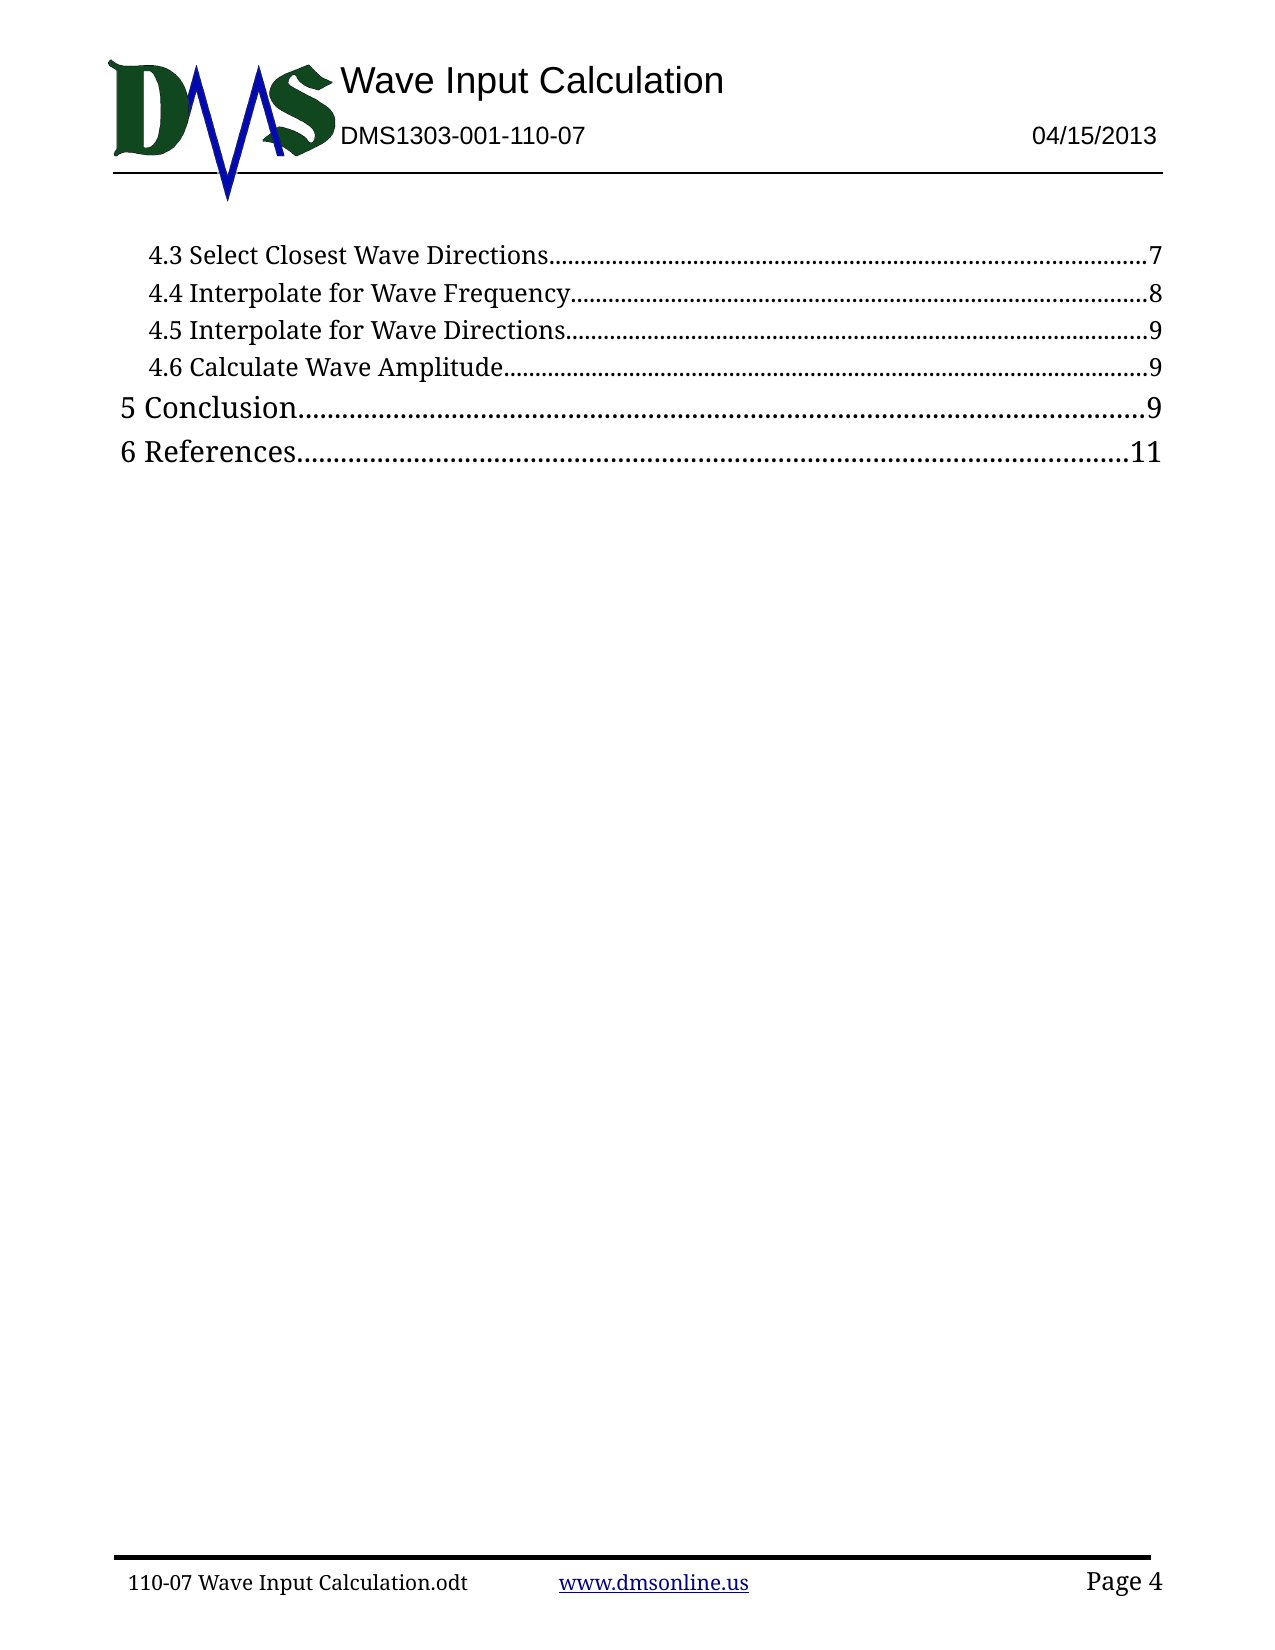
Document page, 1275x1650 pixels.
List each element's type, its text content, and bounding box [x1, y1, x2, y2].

text 5 Conclusion 9 [112, 387, 1162, 427]
text 4.3 Select Closest Wave Directions 7 [142, 238, 1162, 272]
picture [105, 56, 338, 204]
text 4.6 Calculate Wave Amplitude 9 [142, 350, 1162, 384]
text 4.5 Interpolate for Wave Directions 9 [142, 313, 1162, 347]
text 6 References 11 [112, 431, 1162, 471]
text 4.4 Interpolate for Wave Frequency 8 [142, 275, 1162, 309]
